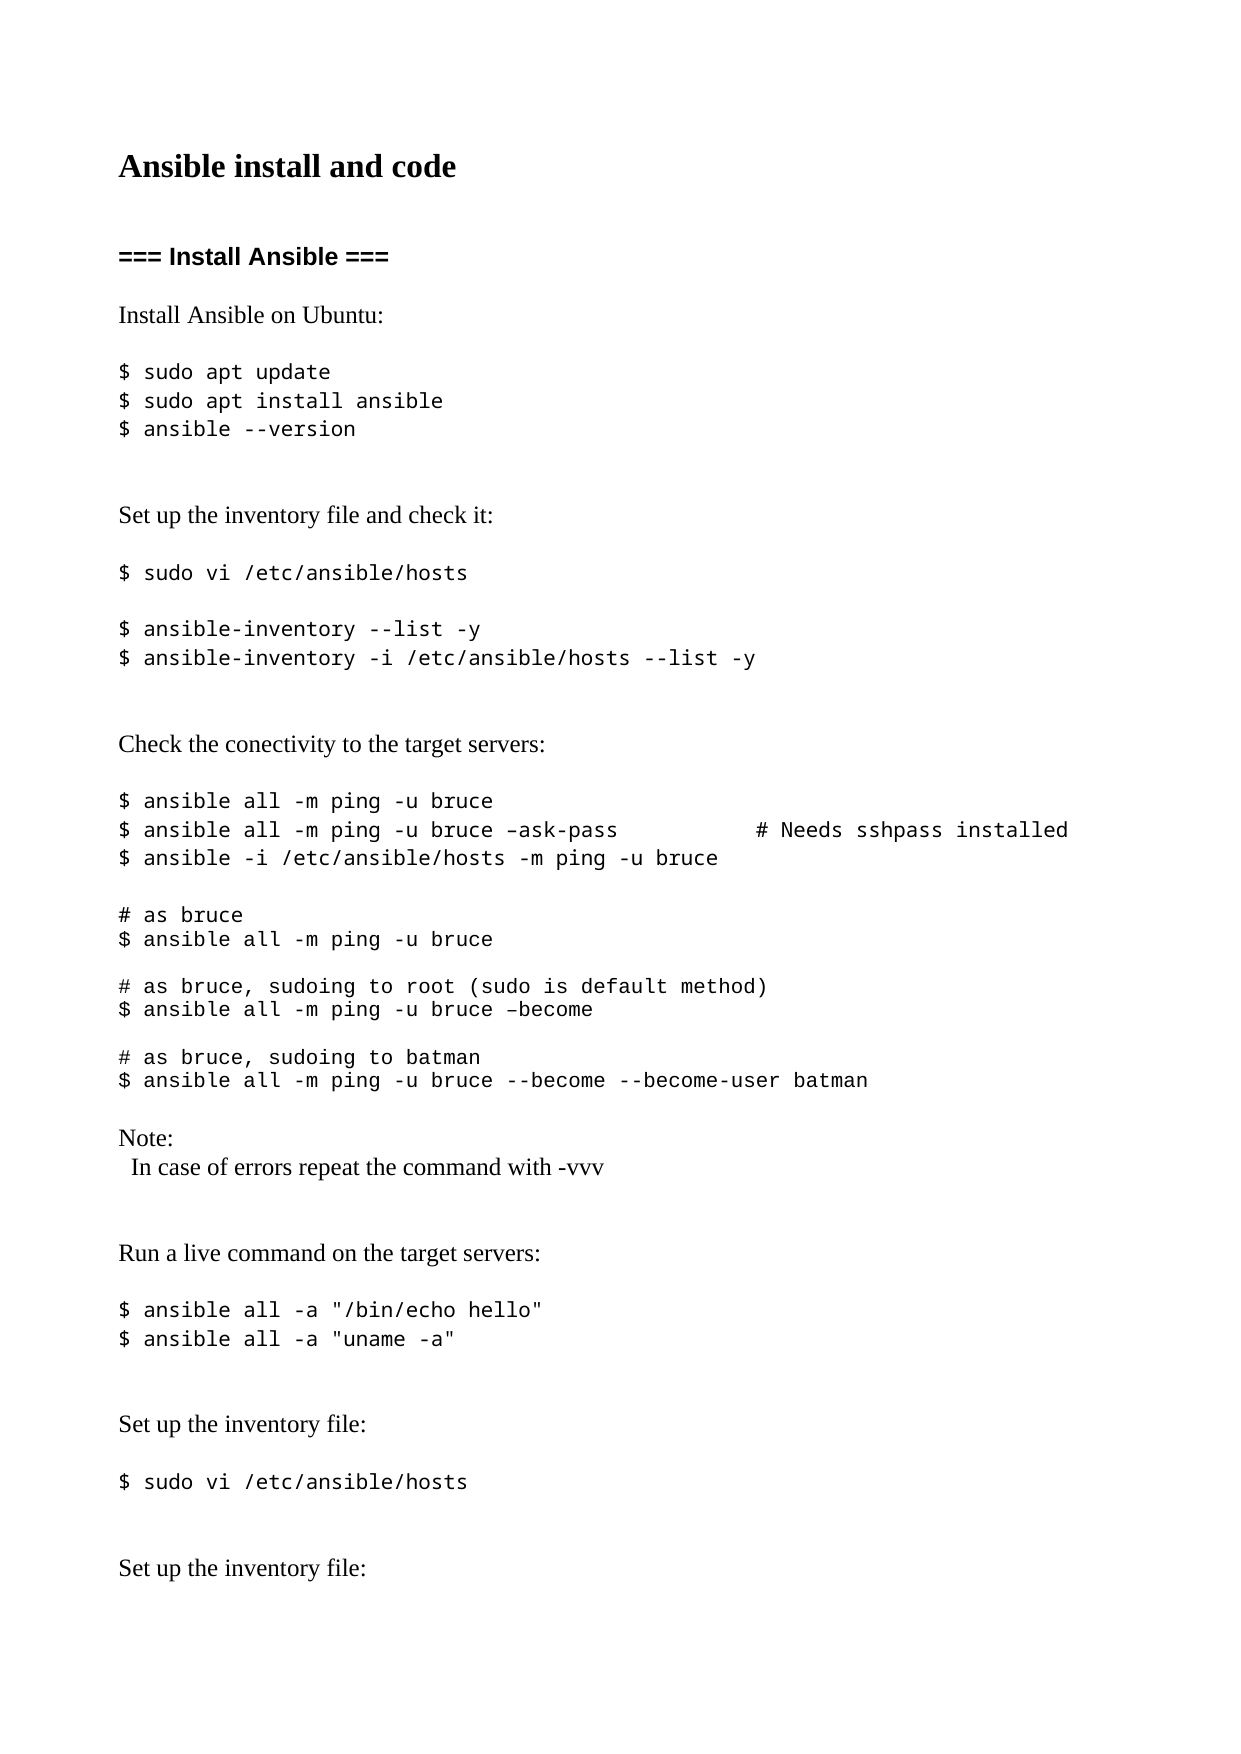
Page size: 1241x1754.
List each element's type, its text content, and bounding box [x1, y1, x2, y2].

text $ ansible --version [118, 414, 1122, 443]
text $ ansible -i /etc/ansible/hosts -m ping -u bruce [118, 843, 1122, 872]
text $ ansible all -a "uname -a" [118, 1324, 1122, 1352]
text Set up the inventory file and check it: [118, 500, 1122, 529]
text Install Ansible on Ubuntu: [118, 300, 1122, 328]
text $ ansible-inventory -i /etc/ansible/hosts --list -y [118, 643, 1122, 671]
text $ sudo vi /etc/ansible/hosts [118, 1467, 1122, 1495]
text Set up the inventory file: [118, 1409, 1122, 1438]
text $ ansible all -m ping -u bruce --become --become-user batman [118, 1070, 1122, 1094]
text Ansible install and code [118, 146, 1122, 185]
text === Install Ansible === [118, 242, 1122, 271]
text # as bruce, sudoing to root (sudo is default method) [118, 976, 1122, 999]
text # as bruce, sudoing to batman [118, 1047, 1122, 1070]
text $ ansible all -m ping -u bruce –ask-pass # Needs sshpass installed [118, 815, 1122, 843]
text $ ansible all -m ping -u bruce [118, 786, 1122, 815]
text $ ansible-inventory --list -y [118, 614, 1122, 643]
text Note: [118, 1123, 1122, 1152]
text Run a live command on the target servers: [118, 1238, 1122, 1267]
text $ sudo vi /etc/ansible/hosts [118, 558, 1122, 586]
text Check the conectivity to the target servers: [118, 729, 1122, 758]
text $ ansible all -a "/bin/echo hello" [118, 1295, 1122, 1324]
text $ ansible all -m ping -u bruce –become [118, 999, 1122, 1023]
text In case of errors repeat the command with -vvv [118, 1152, 1122, 1181]
text $ ansible all -m ping -u bruce [118, 928, 1122, 952]
text $ sudo apt install ansible [118, 386, 1122, 414]
text Set up the inventory file: [118, 1553, 1122, 1581]
text $ sudo apt update [118, 357, 1122, 386]
text # as bruce [118, 900, 1122, 928]
